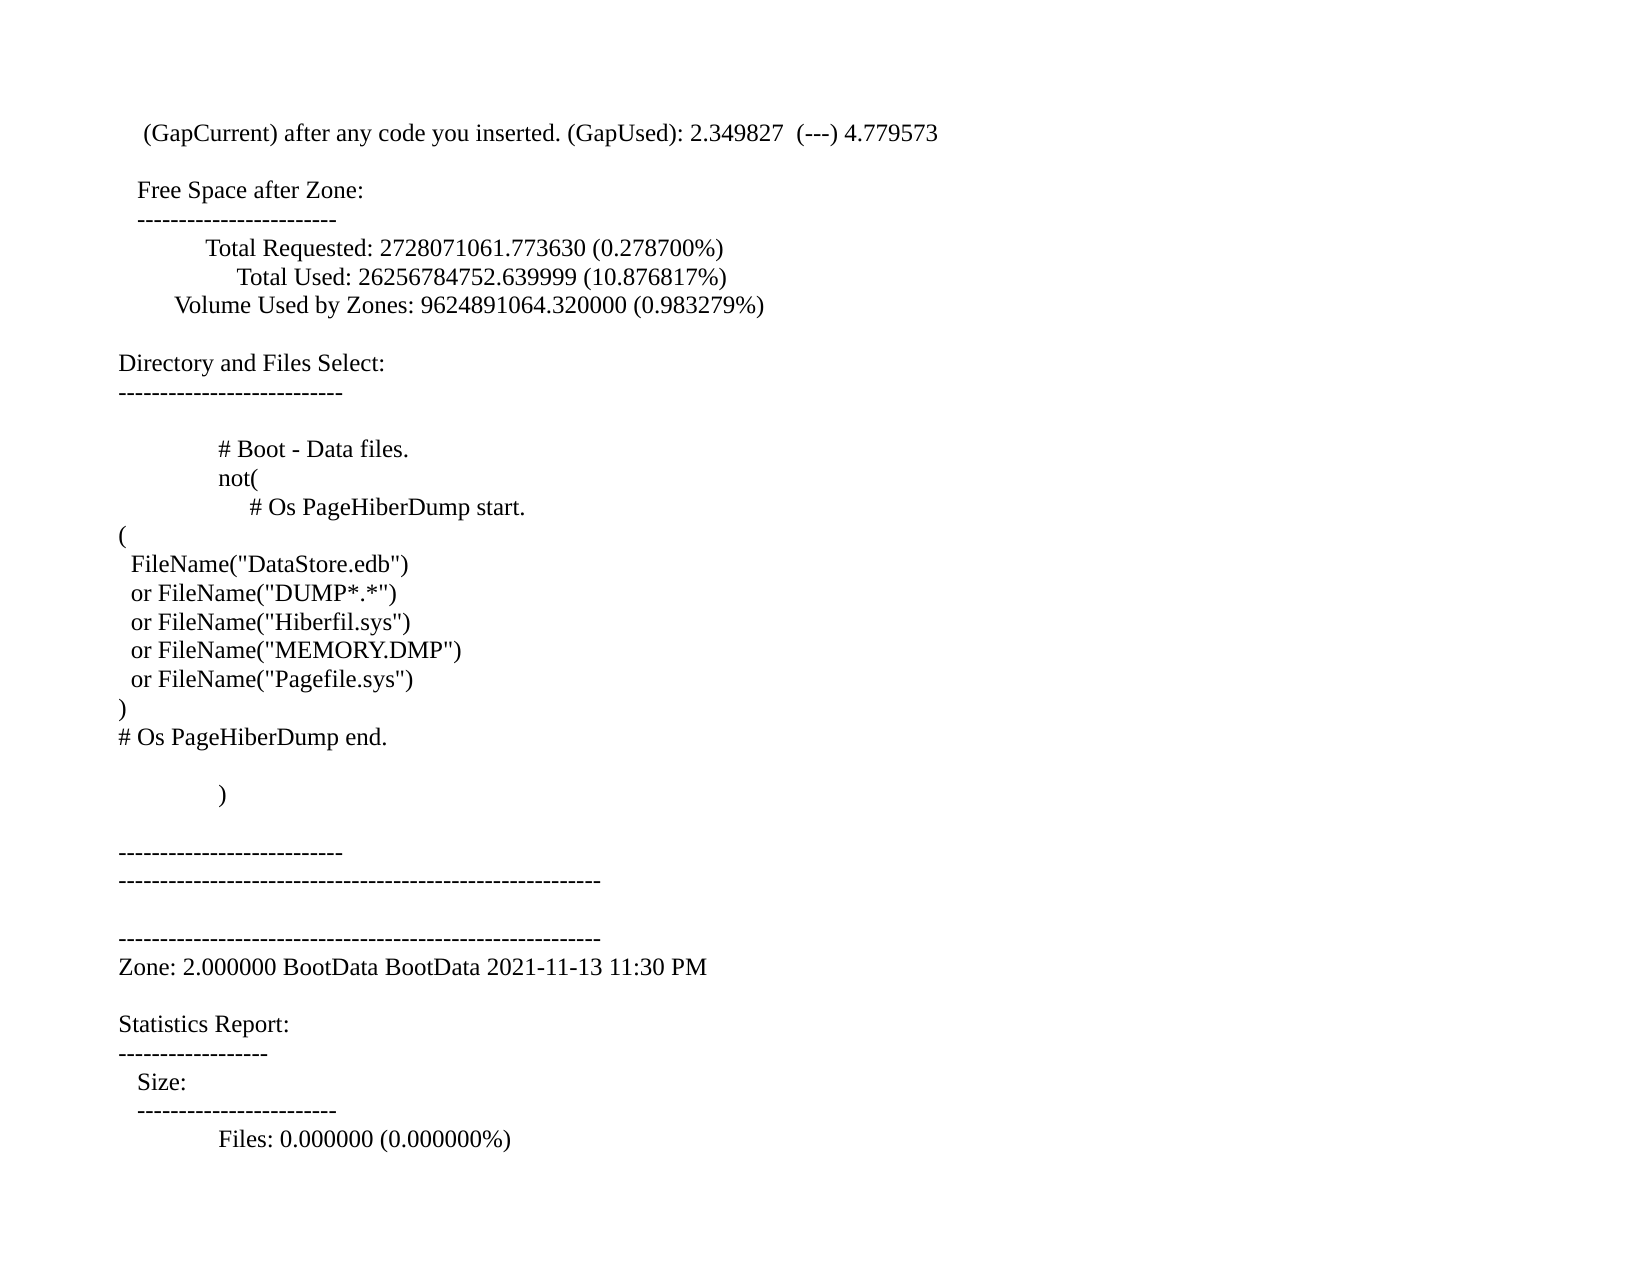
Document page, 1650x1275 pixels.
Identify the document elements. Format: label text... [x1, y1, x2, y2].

text (GapCurrent) after any code you inserted. (GapUsed): 2.349827 (---) 4.779573 [118, 118, 1532, 147]
text ---------------------------------------------------------- [118, 866, 1532, 894]
text --------------------------- [118, 837, 1532, 866]
text # Boot - Data files. [118, 434, 1532, 463]
text ------------------ [118, 1038, 1532, 1067]
text not( [118, 463, 1532, 492]
text Total Requested: 2728071061.773630 (0.278700%) [118, 233, 1532, 262]
text or FileName("Hiberfil.sys") [118, 607, 1532, 636]
text --------------------------- [118, 377, 1532, 406]
text ) [118, 779, 1532, 808]
text ) [118, 693, 1532, 722]
text Volume Used by Zones: 9624891064.320000 (0.983279%) [118, 291, 1532, 319]
text ------------------------ [118, 1096, 1532, 1124]
text Size: [118, 1067, 1532, 1096]
text # Os PageHiberDump end. [118, 722, 1532, 751]
text Directory and Files Select: [118, 348, 1532, 377]
text Zone: 2.000000 BootData BootData 2021-11-13 11:30 PM [118, 952, 1532, 981]
text Total Used: 26256784752.639999 (10.876817%) [118, 262, 1532, 291]
text Free Space after Zone: [118, 176, 1532, 204]
text or FileName("Pagefile.sys") [118, 664, 1532, 693]
text or FileName("DUMP*.*") [118, 578, 1532, 607]
text Statistics Report: [118, 1009, 1532, 1038]
text # Os PageHiberDump start. [118, 492, 1532, 521]
text or FileName("MEMORY.DMP") [118, 636, 1532, 664]
text ------------------------ [118, 204, 1532, 233]
text ( [118, 521, 1532, 549]
text Files: 0.000000 (0.000000%) [118, 1124, 1532, 1153]
text FileName("DataStore.edb") [118, 549, 1532, 578]
text ---------------------------------------------------------- [118, 923, 1532, 952]
